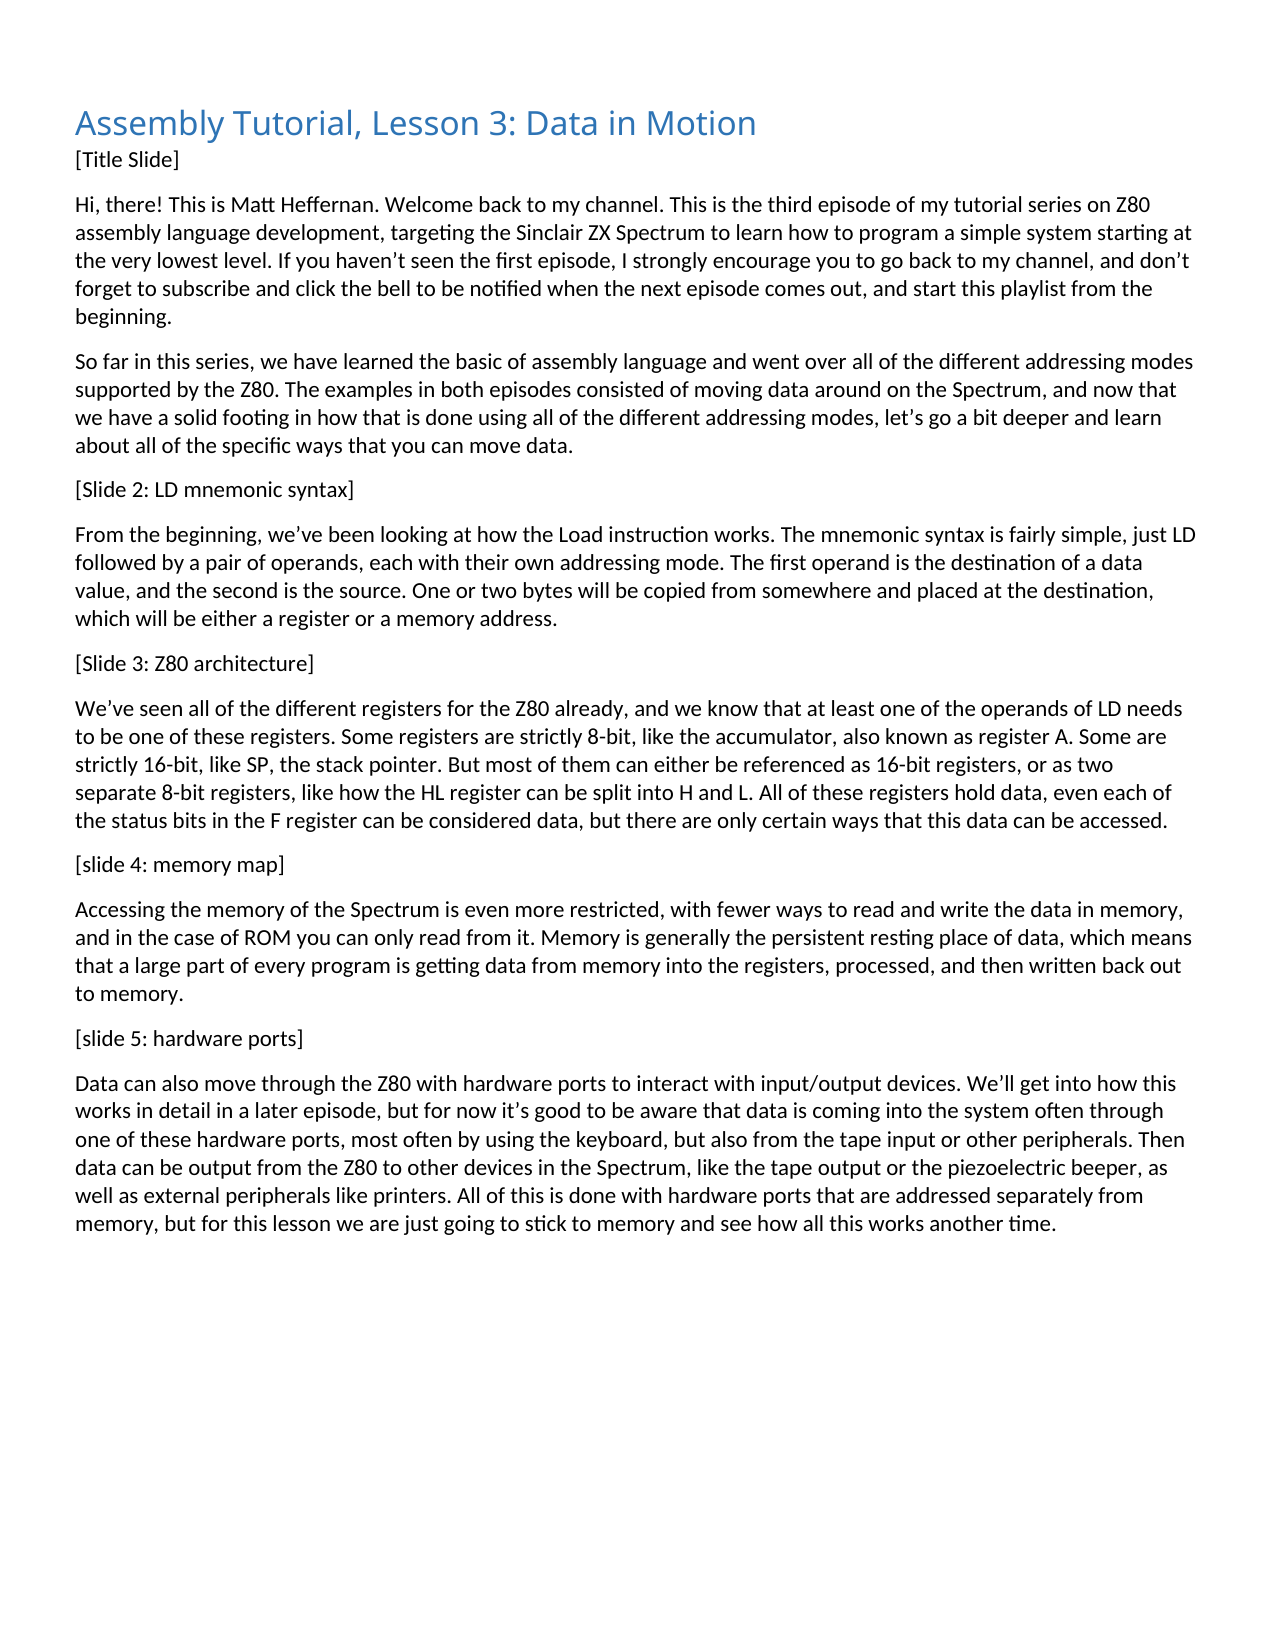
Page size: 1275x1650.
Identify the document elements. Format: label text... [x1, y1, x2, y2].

text So far in this series, we have learned the basic of assembly language and went over all of the different addressing modes supported by the Z80. The examples in both episodes consisted of moving data around on the Spectrum, and now that we have a solid footing in how that is done using all of the different addressing modes, let’s go a bit deeper and learn about all of the specific ways that you can move data. [75, 347, 1200, 459]
text [slide 5: hardware ports] [75, 1024, 1200, 1052]
text [Title Slide] [75, 145, 1200, 173]
text Data can also move through the Z80 with hardware ports to interact with input/output devices. We’ll get into how this works in detail in a later episode, but for now it’s good to be aware that data is coming into the system often through one of these hardware ports, most often by using the keyboard, but also from the tape input or other peripherals. Then data can be output from the Z80 to other devices in the Spectrum, like the tape output or the piezoelectric beeper, as well as external peripherals like printers. All of this is done with hardware ports that are addressed separately from memory, but for this lesson we are just going to stick to memory and see how all this works another time. [75, 1069, 1200, 1237]
text [Slide 3: Z80 architecture] [75, 649, 1200, 677]
subtitle Assembly Tutorial, Lesson 3: Data in Motion [75, 100, 1200, 145]
text We’ve seen all of the different registers for the Z80 already, and we know that at least one of the operands of LD needs to be one of these registers. Some registers are strictly 8-bit, like the accumulator, also known as register A. Some are strictly 16-bit, like SP, the stack pointer. But most of them can either be referenced as 16-bit registers, or as two separate 8-bit registers, like how the HL register can be split into H and L. All of these registers hold data, even each of the status bits in the F register can be considered data, but there are only certain ways that this data can be accessed. [75, 694, 1200, 834]
text [Slide 2: LD mnemonic syntax] [75, 476, 1200, 504]
text [slide 4: memory map] [75, 851, 1200, 878]
text Accessing the memory of the Spectrum is even more restricted, with fewer ways to read and write the data in memory, and in the case of ROM you can only read from it. Memory is generally the persistent resting place of data, which means that a large part of every program is getting data from memory into the registers, processed, and then written back out to memory. [75, 895, 1200, 1007]
text From the beginning, we’ve been looking at how the Load instruction works. The mnemonic syntax is fairly simple, just LD followed by a pair of operands, each with their own addressing mode. The first operand is the destination of a data value, and the second is the source. One or two bytes will be copied from somewhere and placed at the destination, which will be either a register or a memory address. [75, 520, 1200, 632]
text Hi, there! This is Matt Heffernan. Welcome back to my channel. This is the third episode of my tutorial series on Z80 assembly language development, targeting the Sinclair ZX Spectrum to learn how to program a simple system starting at the very lowest level. If you haven’t seen the first episode, I strongly encourage you to go back to my channel, and don’t forget to subscribe and click the bell to be notified when the next episode comes out, and start this playlist from the beginning. [75, 190, 1200, 330]
